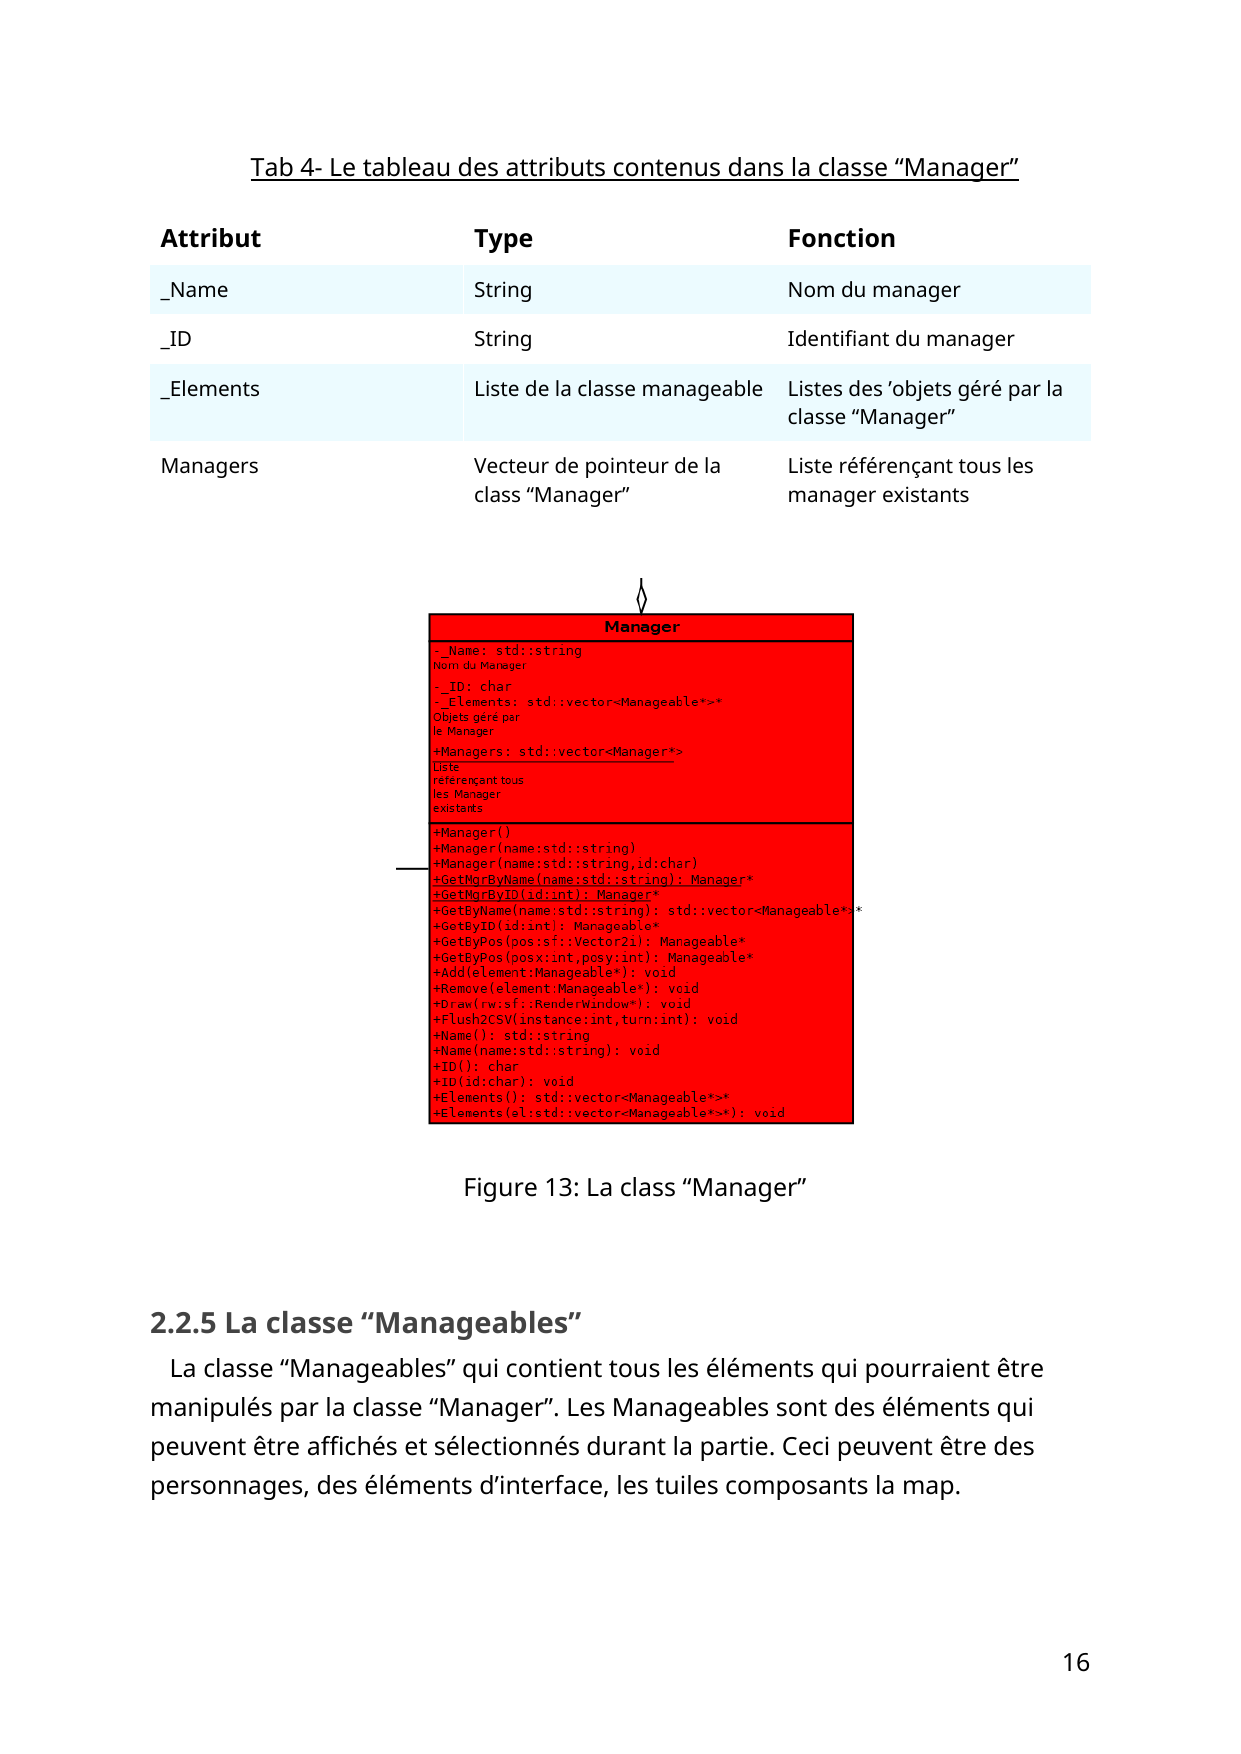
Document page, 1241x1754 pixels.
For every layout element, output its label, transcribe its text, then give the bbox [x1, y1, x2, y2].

table_cell Listes des ’objets géré par la classe “Manager” [777, 364, 1091, 441]
table_cell Identifiant du manager [777, 314, 1091, 363]
table_cell Liste référençant tous les manager existants [777, 441, 1091, 519]
table_cell Managers [150, 441, 463, 519]
table_cell Nom du manager [777, 265, 1091, 314]
table_cell String [464, 265, 777, 314]
text Figure 13: La class “Manager” [150, 1170, 1090, 1204]
table_cell _ID [150, 314, 463, 363]
text La classe “Manageables” qui contient tous les éléments qui pourraient être manipulés par la classe “Manager”. Les Manageables sont des éléments qui peuvent être affichés et sélectionnés durant la partie. Ceci peuvent être des personnages, des éléments d’interface, les tuiles composants la map. [150, 1351, 1090, 1502]
table_cell Vecteur de pointeur de la class “Manager” [464, 441, 777, 519]
picture [396, 578, 874, 1144]
subtitle 2.2.5 La classe “Manageables” [150, 1302, 1090, 1342]
table_header Fonction [777, 210, 1091, 265]
text Tab 4- Le tableau des attributs contenus dans la classe “Manager” [150, 150, 1090, 184]
table_cell _Elements [150, 364, 463, 441]
table_cell _Name [150, 265, 463, 314]
table_header Attribut [150, 210, 463, 265]
table_cell Liste de la classe manageable [464, 364, 777, 441]
table_header Type [464, 210, 777, 265]
table_cell String [464, 314, 777, 363]
